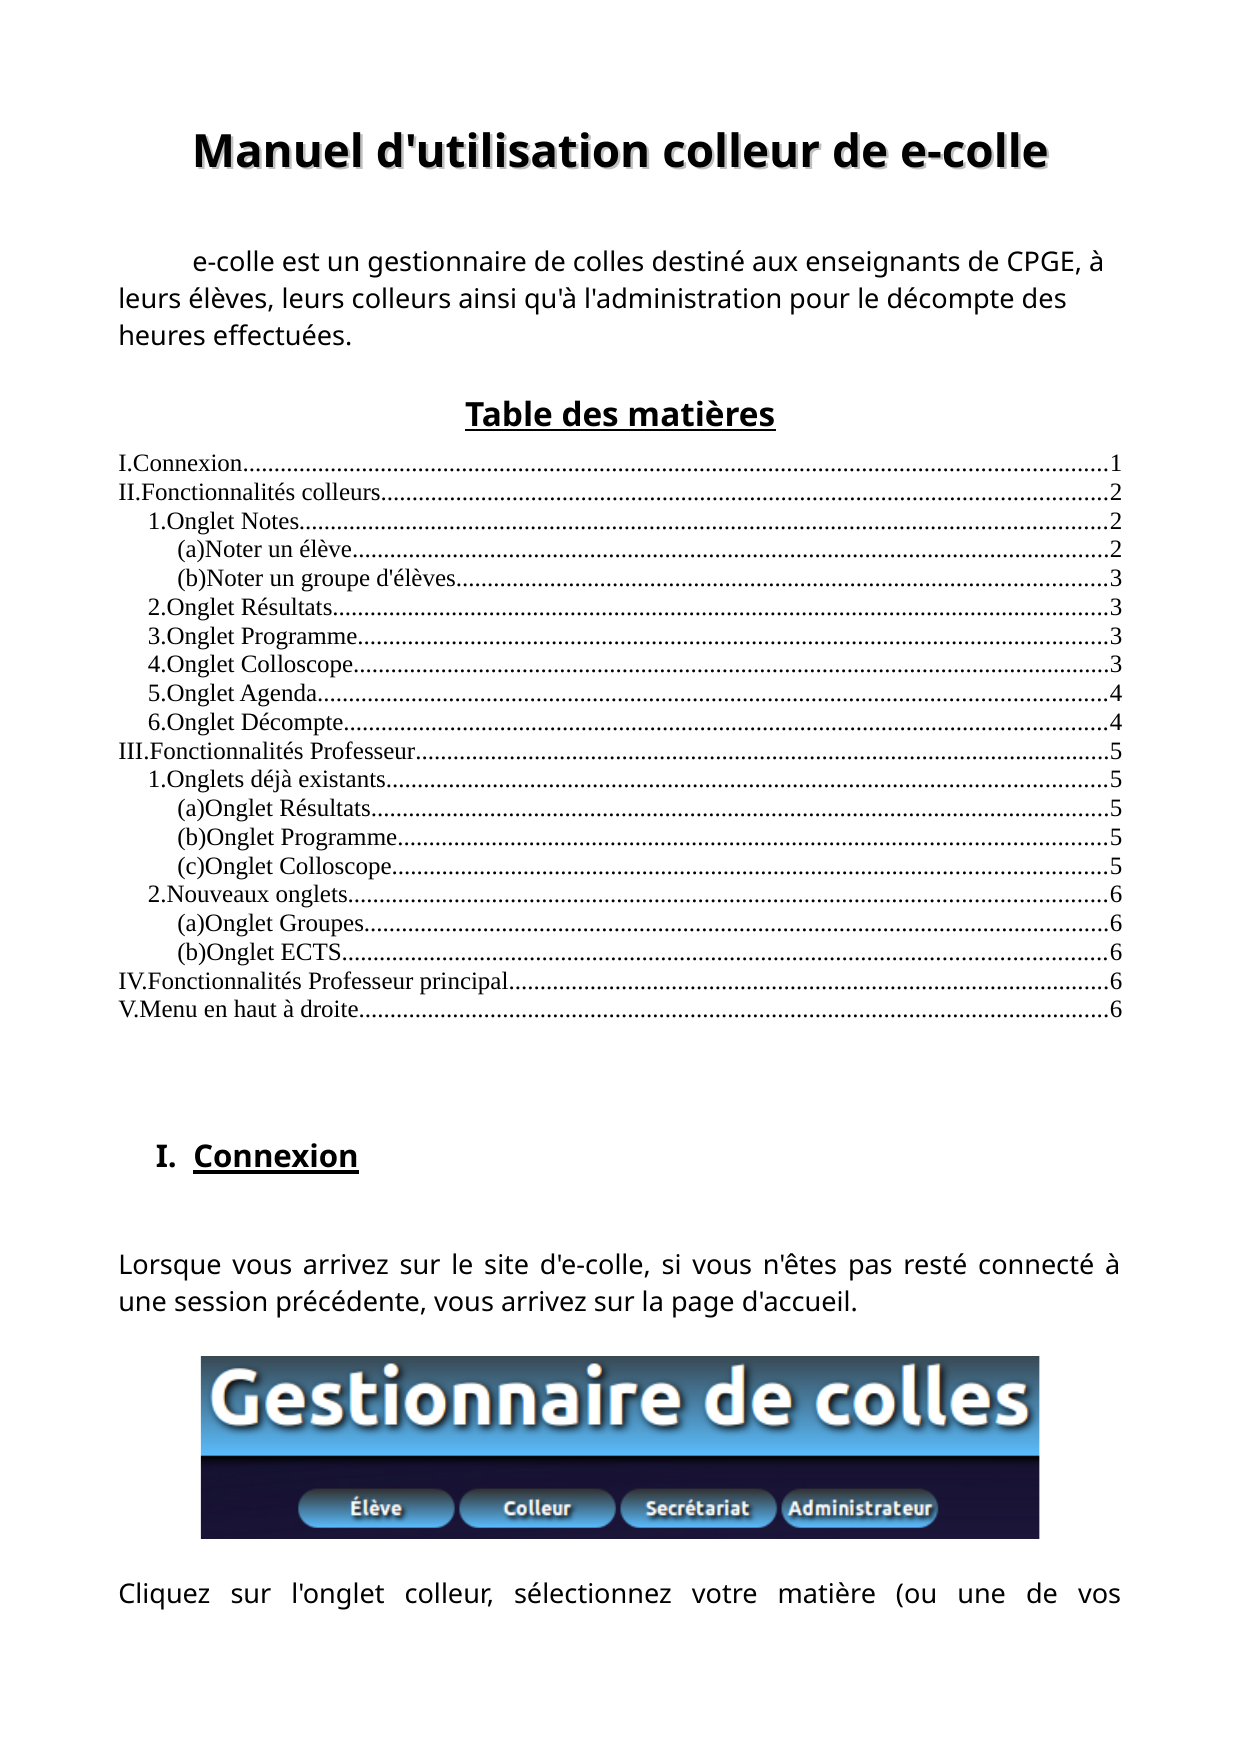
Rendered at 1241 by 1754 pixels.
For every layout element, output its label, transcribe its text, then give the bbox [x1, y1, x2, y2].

text (b)Onglet Programme 5 [177, 822, 1122, 851]
text (c)Onglet Colloscope 5 [177, 851, 1122, 879]
text III.Fonctionnalités Professeur 5 [118, 736, 1122, 764]
text 1.Onglets déjà existants 5 [148, 764, 1122, 793]
text Cliquez sur l'onglet colleur, sélectionnez votre matière (ou une de vos [118, 1575, 1122, 1612]
subtitle Table des matières [118, 390, 1122, 436]
text 2.Nouveaux onglets 6 [148, 879, 1122, 908]
text (b)Noter un groupe d'élèves 3 [177, 563, 1122, 592]
text 1.Onglet Notes 2 [148, 506, 1122, 534]
text (a)Onglet Groupes 6 [177, 908, 1122, 937]
subtitle Connexion [156, 1134, 1122, 1176]
text I.Connexion 1 [118, 448, 1122, 477]
text Lorsque vous arrivez sur le site d'e-colle, si vous n'êtes pas resté connecté à une session précédente, vous arrivez sur la page d'accueil. [118, 1246, 1122, 1319]
text 6.Onglet Décompte 4 [148, 707, 1122, 736]
text 2.Onglet Résultats 3 [148, 592, 1122, 621]
text 5.Onglet Agenda 4 [148, 678, 1122, 707]
text e-colle est un gestionnaire de colles destiné aux enseignants de CPGE, à leurs élèves, leurs colleurs ainsi qu'à l'administration pour le décompte des heures effectuées. [118, 243, 1122, 353]
text 3.Onglet Programme 3 [148, 621, 1122, 649]
text (b)Onglet ECTS 6 [177, 937, 1122, 966]
text (a)Onglet Résultats 5 [177, 793, 1122, 822]
text 4.Onglet Colloscope 3 [148, 649, 1122, 678]
picture [200, 1356, 1040, 1539]
text (a)Noter un élève 2 [177, 534, 1122, 563]
text Manuel d'utilisation colleur de e-colle [118, 118, 1122, 181]
text V.Menu en haut à droite 6 [118, 994, 1122, 1023]
text II.Fonctionnalités colleurs 2 [118, 477, 1122, 506]
text IV.Fonctionnalités Professeur principal 6 [118, 966, 1122, 994]
